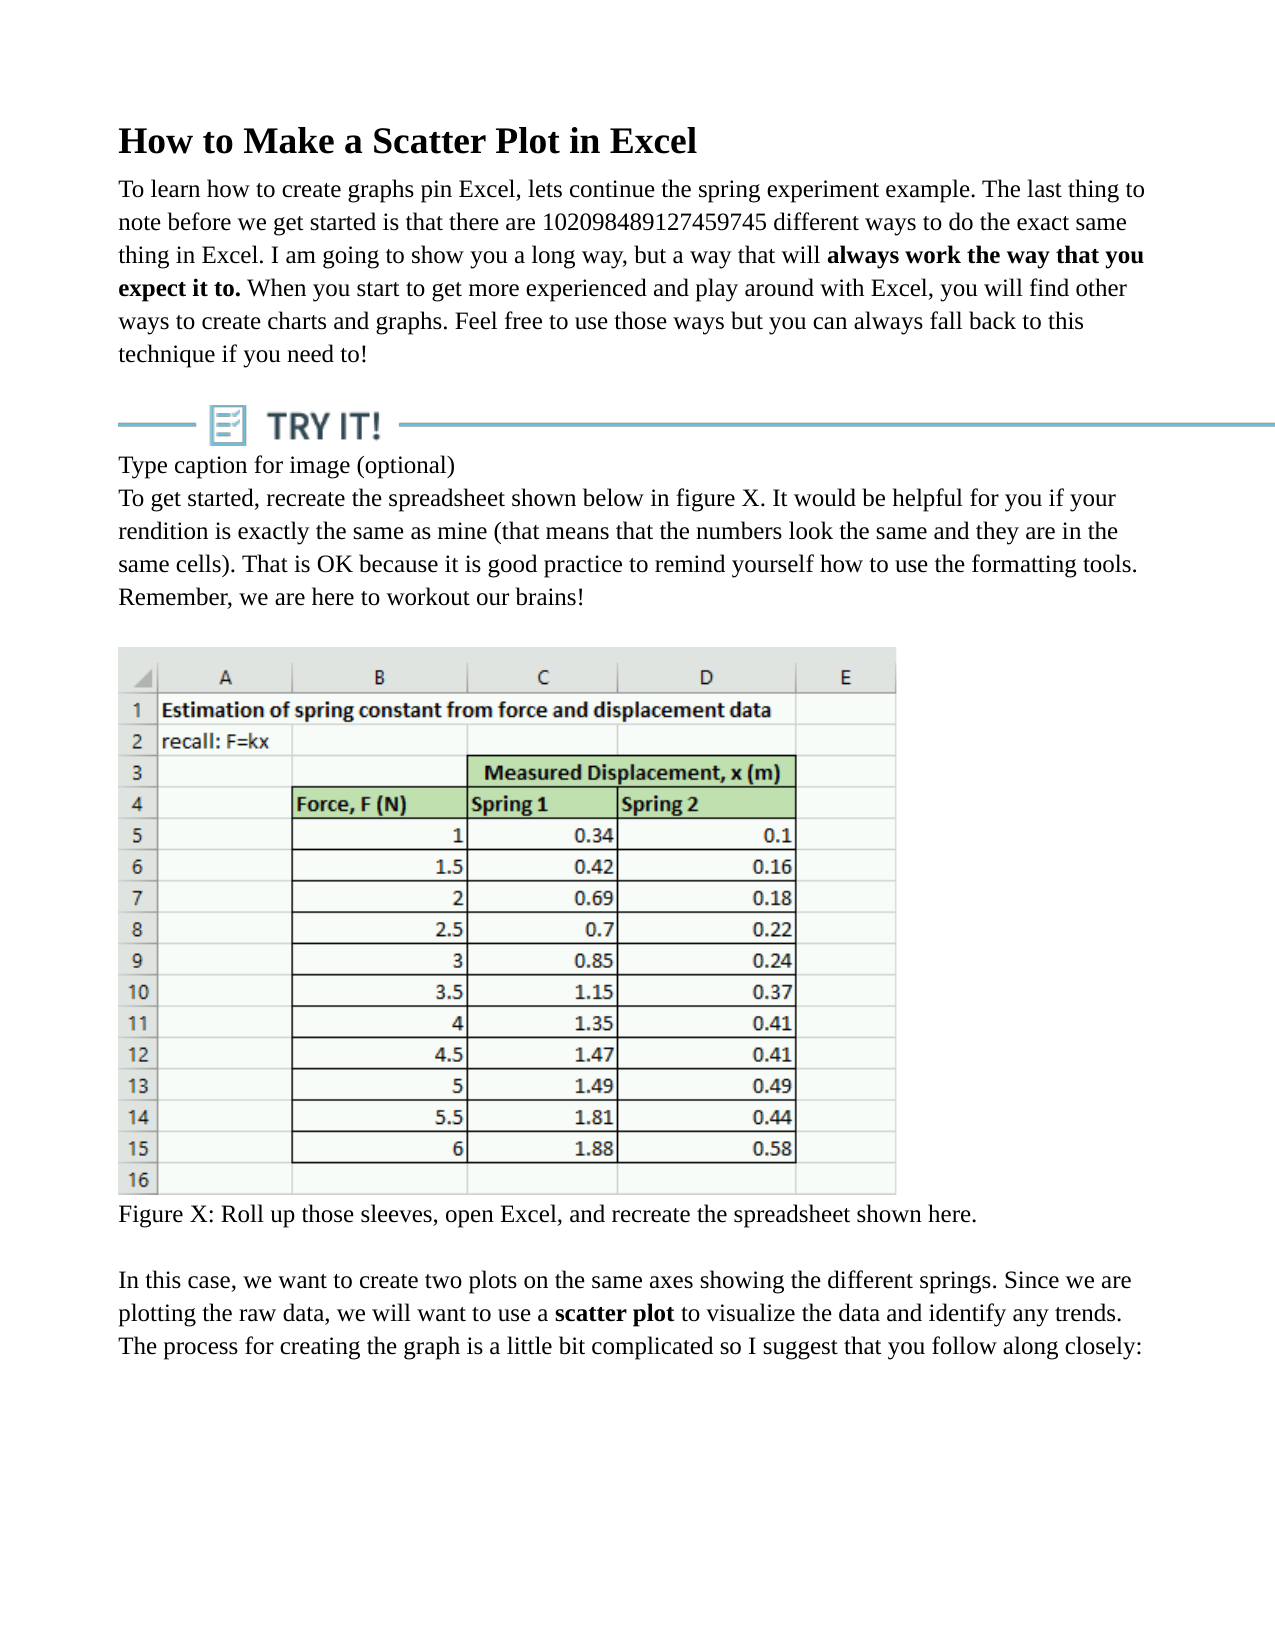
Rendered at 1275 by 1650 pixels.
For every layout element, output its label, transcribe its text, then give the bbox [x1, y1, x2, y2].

text Figure X: Roll up those sleeves, open Excel, and recreate the spreadsheet shown here. [118, 1199, 1157, 1228]
picture [118, 405, 1275, 446]
text To learn how to create graphs pin Excel, lets continue the spring experiment example. The last thing to note before we get started is that there are 102098489127459745 different ways to do the exact same thing in Excel. I am going to show you a long way, but a way that will always work the way that you expect it to. When you start to get more experienced and play around with Excel, you will find other ways to create charts and graphs. Feel free to use those ways but you can always fall back to this technique if you need to! [118, 174, 1157, 368]
picture [118, 647, 897, 1195]
text In this case, we want to create two plots on the same axes showing the different springs. Since we are plotting the raw data, we will want to use a scatter plot to visualize the data and identify any trends. The process for creating the graph is a little bit complicated so I suggest that you follow along closely: [118, 1265, 1157, 1360]
text To get started, recreate the spreadsheet shown below in figure X. It would be helpful for you if your rendition is exactly the same as mine (that means that the numbers look the same and they are in the same cells). That is OK because it is good practice to remind yourself how to use the formatting tools. Remember, we are here to workout our brains! [118, 483, 1157, 611]
subtitle How to Make a Scatter Plot in Excel [118, 118, 1157, 161]
text Type caption for image (optional) [118, 450, 1157, 478]
